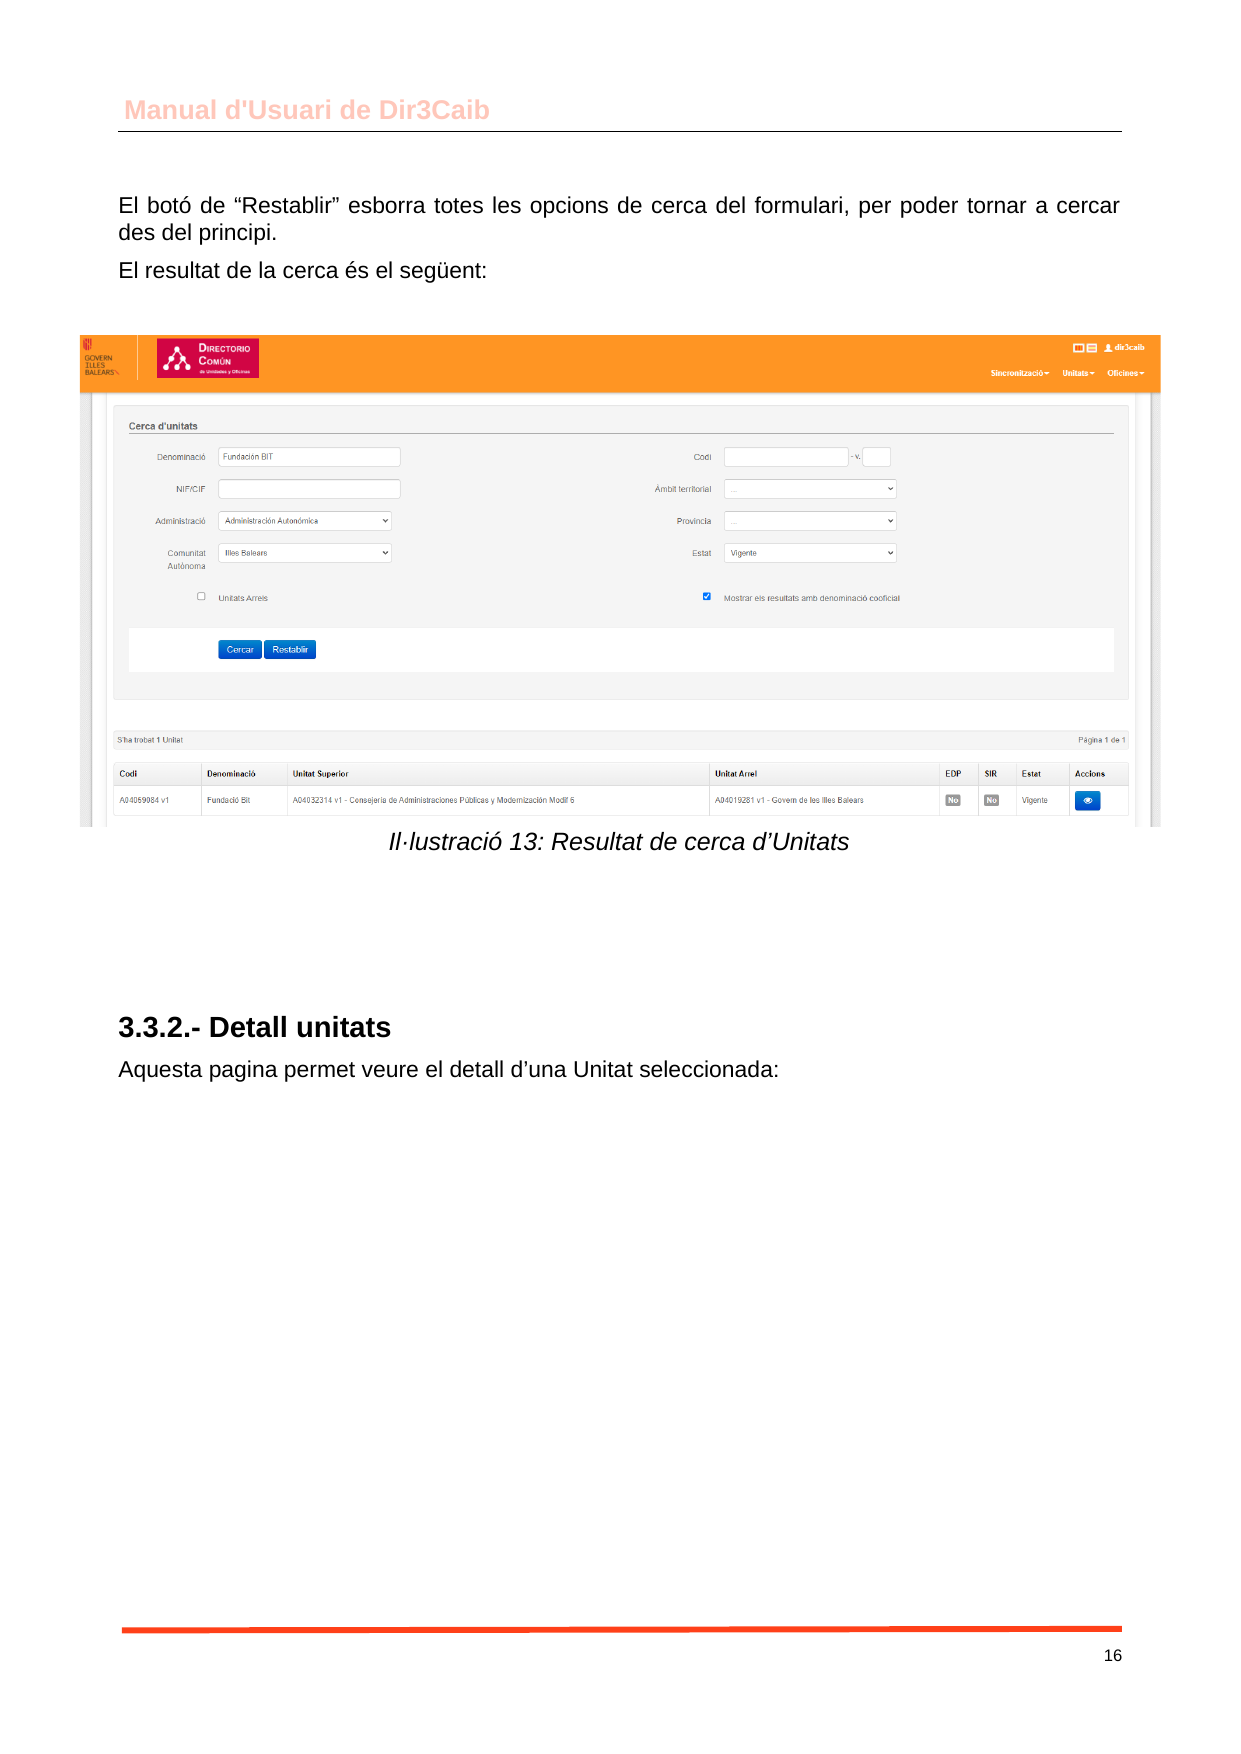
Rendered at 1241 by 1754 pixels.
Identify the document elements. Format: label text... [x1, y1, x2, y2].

text El botó de “Restablir” esborra totes les opcions de cerca del formulari, per poder tornar a cercar des del principi. [118, 192, 1122, 245]
picture [79, 335, 1161, 827]
text Il·lustració 13: Resultat de cerca d’Unitats [118, 827, 1122, 856]
text El resultat de la cerca és el següent: [118, 257, 1122, 284]
subtitle Detall unitats [118, 1010, 1122, 1044]
text Aquesta pagina permet veure el detall d’una Unitat seleccionada: [118, 1056, 1122, 1082]
